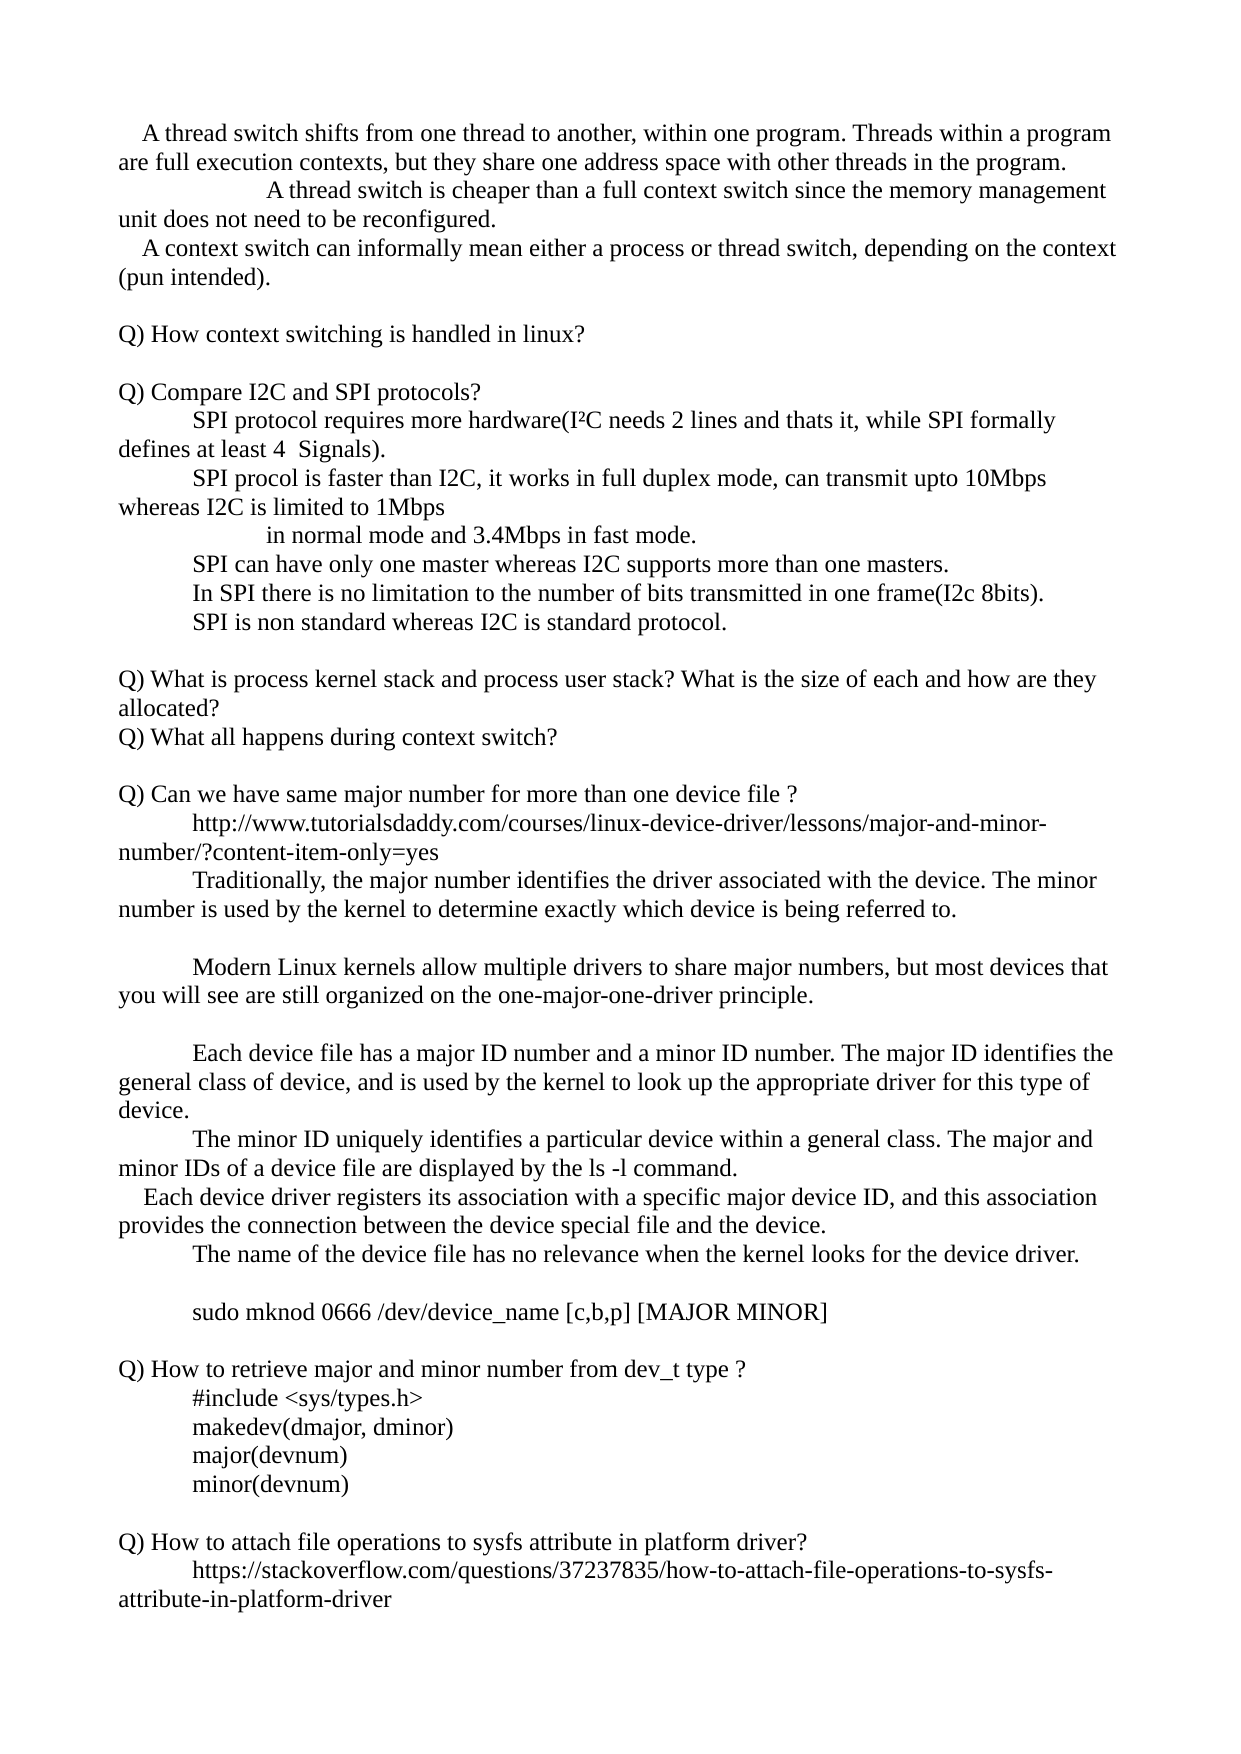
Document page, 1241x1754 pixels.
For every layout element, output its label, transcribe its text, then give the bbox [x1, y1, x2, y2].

text Q) Compare I2C and SPI protocols? [118, 377, 1122, 406]
text The minor ID uniquely identifies a particular device within a general class. The major and minor IDs of a device file are displayed by the ls ­-l command. [118, 1124, 1122, 1182]
text major(devnum) [118, 1441, 1122, 1469]
text Q) How to retrieve major and minor number from dev_t type ? [118, 1354, 1122, 1383]
text SPI is non standard whereas I2C is standard protocol. [118, 607, 1122, 636]
text In SPI there is no limitation to the number of bits transmitted in one frame(I2c 8bits). [118, 578, 1122, 607]
text makedev(dmajor, dminor) [118, 1412, 1122, 1441]
text SPI procol is faster than I2C, it works in full duplex mode, can transmit upto 10Mbps whereas I2C is limited to 1Mbps [118, 463, 1122, 521]
text Q) What is process kernel stack and process user stack? What is the size of each and how are they allocated? [118, 664, 1122, 722]
text A context switch can informally mean either a process or thread switch, depending on the context (pun intended). [118, 233, 1122, 291]
text Q) What all happens during context switch? [118, 722, 1122, 751]
text https://stackoverflow.com/questions/37237835/how-to-attach-file-operations-to-sysfs-attribute-in-platform-driver [118, 1556, 1122, 1613]
text http://www.tutorialsdaddy.com/courses/linux-device-driver/lessons/major-and-minor-number/?content-item-only=yes [118, 808, 1122, 866]
text A thread switch shifts from one thread to another, within one program. Threads within a program are full execution contexts, but they share one address space with other threads in the program. [118, 118, 1122, 176]
text Each device file has a major ID number and a minor ID number. The major ID identifies the general class of device, and is used by the kernel to look up the appropriate driver for this type of device. [118, 1038, 1122, 1124]
text Each device driver registers its association with a specific major device ID, and this association provides the connection between the device special file and the device. [118, 1182, 1122, 1239]
text Q) How to attach file operations to sysfs attribute in platform driver? [118, 1527, 1122, 1556]
text sudo mknod 0666 /dev/device_name [c,b,p] [MAJOR MINOR] [118, 1297, 1122, 1326]
text Q) How context switching is handled in linux? [118, 319, 1122, 348]
text Traditionally, the major number identifies the driver associated with the device. The minor number is used by the kernel to determine exactly which device is being referred to. [118, 866, 1122, 923]
text #include <sys/types.h> [118, 1383, 1122, 1412]
text The name of the device file has no relevance when the kernel looks for the device driver. [118, 1239, 1122, 1268]
text Q) Can we have same major number for more than one device file ? [118, 779, 1122, 808]
text SPI protocol requires more hardware(I²C needs 2 lines and thats it, while SPI formally defines at least 4 Signals). [118, 406, 1122, 463]
text A thread switch is cheaper than a full context switch since the memory management unit does not need to be reconfigured. [118, 176, 1122, 233]
text minor(devnum) [118, 1469, 1122, 1498]
text in normal mode and 3.4Mbps in fast mode. [118, 521, 1122, 549]
text SPI can have only one master whereas I2C supports more than one masters. [118, 549, 1122, 578]
text Modern Linux kernels allow multiple drivers to share major numbers, but most devices that you will see are still organized on the one-major-one-driver principle. [118, 952, 1122, 1009]
